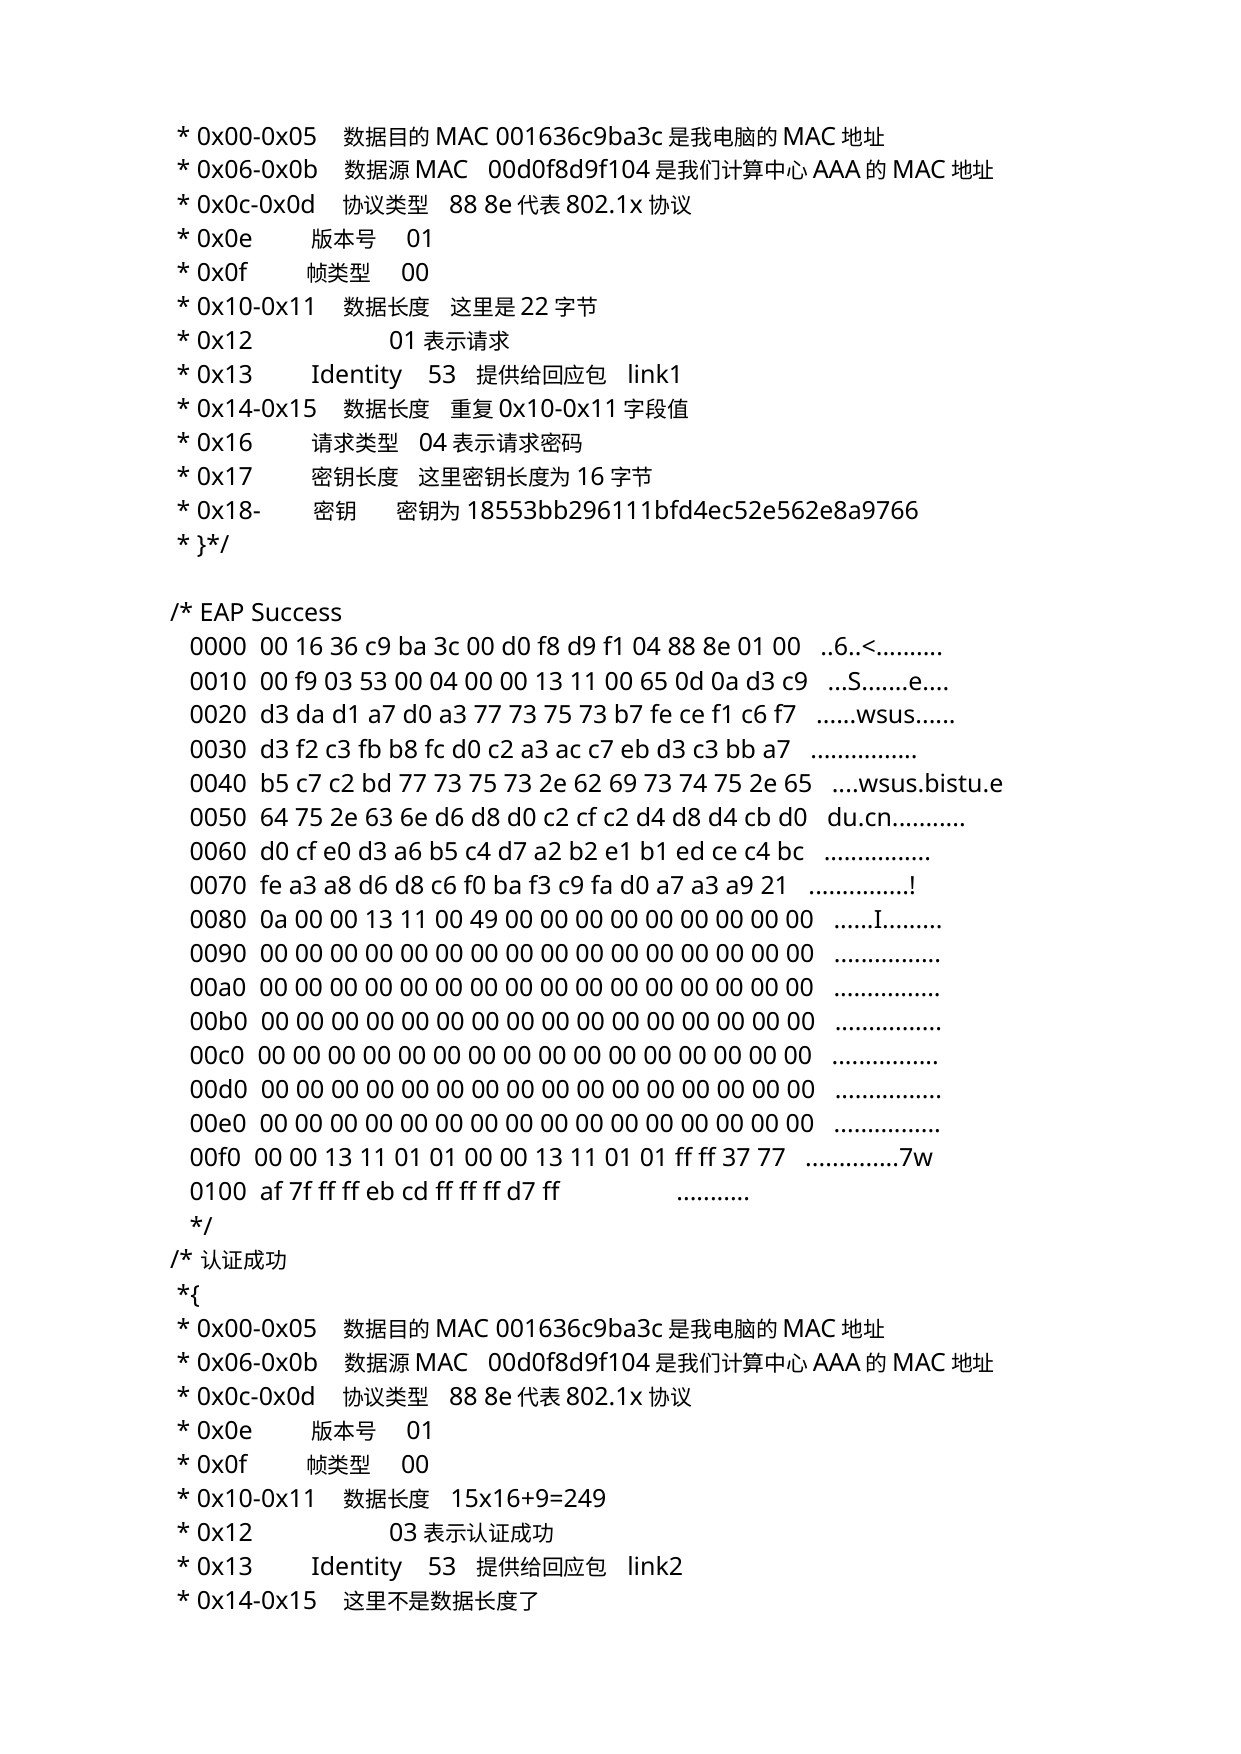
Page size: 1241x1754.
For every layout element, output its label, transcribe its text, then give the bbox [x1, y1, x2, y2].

text * 0x14-0x15 数据长度 重复0x10-0x11字段值 [118, 391, 1122, 425]
text * 0x06-0x0b 数据源MAC 00d0f8d9f104是我们计算中心AAA的MAC地址 [118, 152, 1122, 186]
text 0000 00 16 36 c9 ba 3c 00 d0 f8 d9 f1 04 88 8e 01 00 ..6..<.......... [118, 629, 1122, 663]
text 0070 fe a3 a8 d6 d8 c6 f0 ba f3 c9 fa d0 a7 a3 a9 21 ...............! [118, 867, 1122, 902]
text * 0x13 Identity 53 提供给回应包 link1 [118, 357, 1122, 391]
text * 0x0c-0x0d 协议类型 88 8e代表802.1x协议 [118, 186, 1122, 220]
text 00b0 00 00 00 00 00 00 00 00 00 00 00 00 00 00 00 00 ................ [118, 1004, 1122, 1038]
text 0050 64 75 2e 63 6e d6 d8 d0 c2 cf c2 d4 d8 d4 cb d0 du.cn........... [118, 799, 1122, 833]
text */ [118, 1208, 1122, 1242]
text 0020 d3 da d1 a7 d0 a3 77 73 75 73 b7 fe ce f1 c6 f7 ......wsus...... [118, 697, 1122, 731]
text 00f0 00 00 13 11 01 01 00 00 13 11 01 01 ff ff 37 77 ..............7w [118, 1140, 1122, 1174]
text * 0x0e 版本号 01 [118, 220, 1122, 254]
text * 0x14-0x15 这里不是数据长度了 [118, 1583, 1122, 1617]
text 0040 b5 c7 c2 bd 77 73 75 73 2e 62 69 73 74 75 2e 65 ....wsus.bistu.e [118, 765, 1122, 799]
text 0080 0a 00 00 13 11 00 49 00 00 00 00 00 00 00 00 00 ......I......... [118, 902, 1122, 936]
text /* EAP Success [118, 595, 1122, 629]
text *{ [118, 1276, 1122, 1310]
text /* 认证成功 [118, 1242, 1122, 1276]
text 00a0 00 00 00 00 00 00 00 00 00 00 00 00 00 00 00 00 ................ [118, 970, 1122, 1004]
text 0010 00 f9 03 53 00 04 00 00 13 11 00 65 0d 0a d3 c9 ...S.......e.... [118, 663, 1122, 697]
text * }*/ [118, 527, 1122, 561]
text 00d0 00 00 00 00 00 00 00 00 00 00 00 00 00 00 00 00 ................ [118, 1072, 1122, 1106]
text * 0x06-0x0b 数据源MAC 00d0f8d9f104是我们计算中心AAA的MAC地址 [118, 1344, 1122, 1378]
text * 0x00-0x05 数据目的MAC 001636c9ba3c是我电脑的MAC地址 [118, 1310, 1122, 1344]
text * 0x12 01表示请求 [118, 322, 1122, 357]
text * 0x10-0x11 数据长度 这里是22字节 [118, 288, 1122, 322]
text * 0x12 03表示认证成功 [118, 1515, 1122, 1549]
text * 0x0e 版本号 01 [118, 1412, 1122, 1447]
text * 0x00-0x05 数据目的MAC 001636c9ba3c是我电脑的MAC地址 [118, 118, 1122, 152]
text * 0x0f 帧类型 00 [118, 254, 1122, 288]
text * 0x0f 帧类型 00 [118, 1447, 1122, 1481]
text 00e0 00 00 00 00 00 00 00 00 00 00 00 00 00 00 00 00 ................ [118, 1106, 1122, 1140]
text * 0x18- 密钥 密钥为18553bb296111bfd4ec52e562e8a9766 [118, 493, 1122, 527]
text * 0x16 请求类型 04表示请求密码 [118, 425, 1122, 459]
text * 0x13 Identity 53 提供给回应包 link2 [118, 1549, 1122, 1583]
text 0100 af 7f ff ff eb cd ff ff ff d7 ff ........... [118, 1174, 1122, 1208]
text 0060 d0 cf e0 d3 a6 b5 c4 d7 a2 b2 e1 b1 ed ce c4 bc ................ [118, 833, 1122, 867]
text * 0x10-0x11 数据长度 15x16+9=249 [118, 1481, 1122, 1515]
text * 0x0c-0x0d 协议类型 88 8e代表802.1x协议 [118, 1378, 1122, 1412]
text * 0x17 密钥长度 这里密钥长度为16字节 [118, 459, 1122, 493]
text 0090 00 00 00 00 00 00 00 00 00 00 00 00 00 00 00 00 ................ [118, 936, 1122, 970]
text 0030 d3 f2 c3 fb b8 fc d0 c2 a3 ac c7 eb d3 c3 bb a7 ................ [118, 731, 1122, 765]
text 00c0 00 00 00 00 00 00 00 00 00 00 00 00 00 00 00 00 ................ [118, 1038, 1122, 1072]
